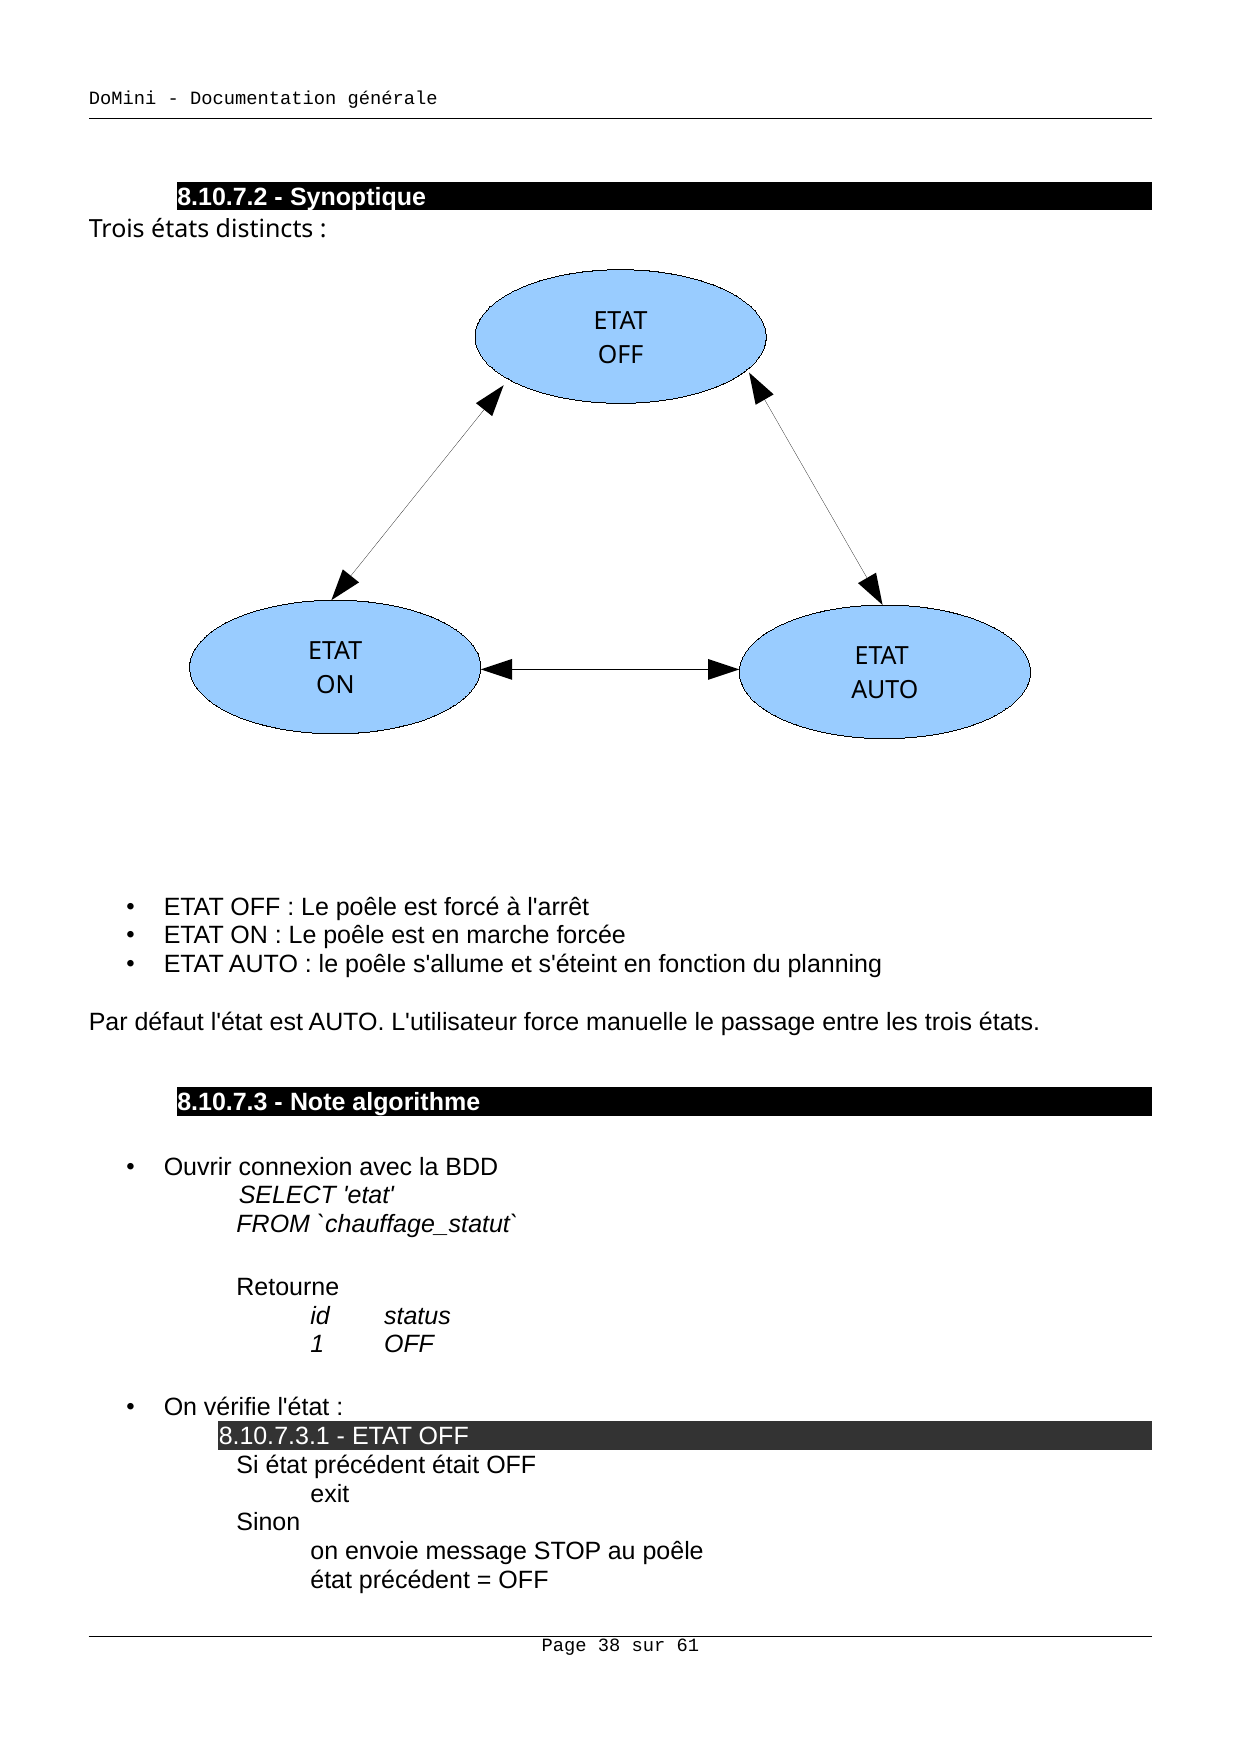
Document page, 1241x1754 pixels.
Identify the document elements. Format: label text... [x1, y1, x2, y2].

text id status [88, 1301, 1152, 1329]
text Si état précédent était OFF [88, 1450, 1152, 1479]
list On vérifie l'état : [126, 1392, 1152, 1421]
subtitle Note algorithme [177, 1087, 1152, 1116]
text on envoie message STOP au poêle [88, 1536, 1152, 1565]
subtitle ETAT OFF [218, 1421, 1152, 1450]
subtitle Synoptique [177, 182, 1152, 210]
text Par défaut l'état est AUTO. L'utilisateur force manuelle le passage entre les trois états. [88, 1007, 1152, 1036]
text exit [88, 1479, 1152, 1507]
text Retourne [88, 1272, 1152, 1301]
list ETAT ON : Le poêle est en marche forcée [126, 920, 1152, 949]
text FROM `chauffage_statut` [88, 1209, 1152, 1238]
text Trois états distincts : [88, 210, 1152, 244]
list ETAT OFF : Le poêle est forcé à l'arrêt [126, 892, 1152, 920]
list Ouvrir connexion avec la BDD [126, 1152, 1152, 1180]
text Sinon [88, 1507, 1152, 1536]
list SELECT 'etat' [201, 1180, 1152, 1209]
text 1 OFF [88, 1329, 1152, 1358]
list ETAT AUTO : le poêle s'allume et s'éteint en fonction du planning [126, 949, 1152, 978]
text état précédent = OFF [88, 1565, 1152, 1594]
